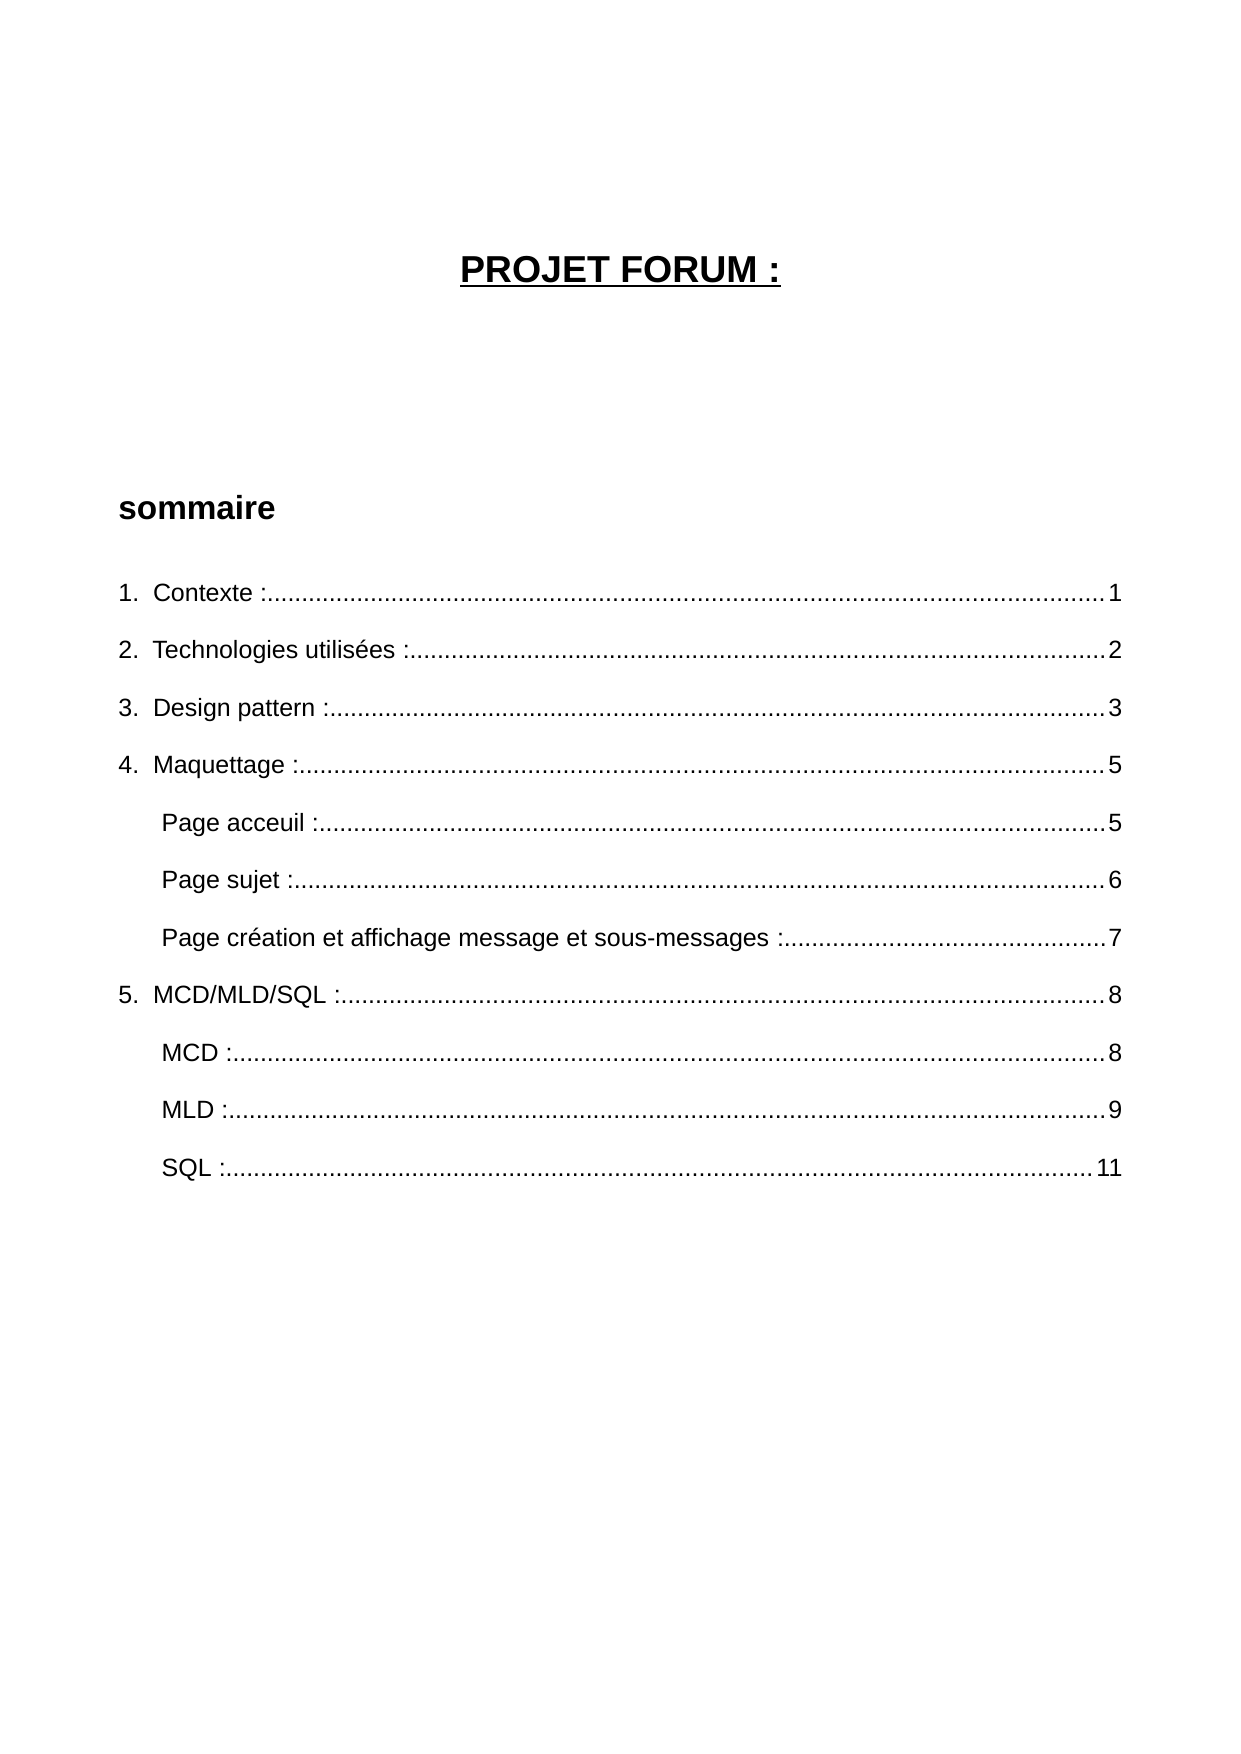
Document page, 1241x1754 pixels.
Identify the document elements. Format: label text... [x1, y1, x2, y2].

text 2. Technologies utilisées : 2 [118, 635, 1122, 664]
text 5. MCD/MLD/SQL : 8 [118, 980, 1122, 1009]
text 1. Contexte : 1 [118, 577, 1122, 606]
text 3. Design pattern : 3 [118, 692, 1122, 721]
text Page acceuil : 5 [148, 807, 1122, 836]
subtitle sommaire [118, 488, 1122, 527]
text SQL : 11 [148, 1152, 1122, 1181]
text MCD : 8 [148, 1037, 1122, 1066]
text Page création et affichage message et sous-messages : 7 [148, 922, 1122, 951]
text 4. Maquettage : 5 [118, 750, 1122, 779]
text Page sujet : 6 [148, 865, 1122, 894]
text MLD : 9 [148, 1095, 1122, 1124]
text PROJET FORUM : [118, 247, 1122, 291]
